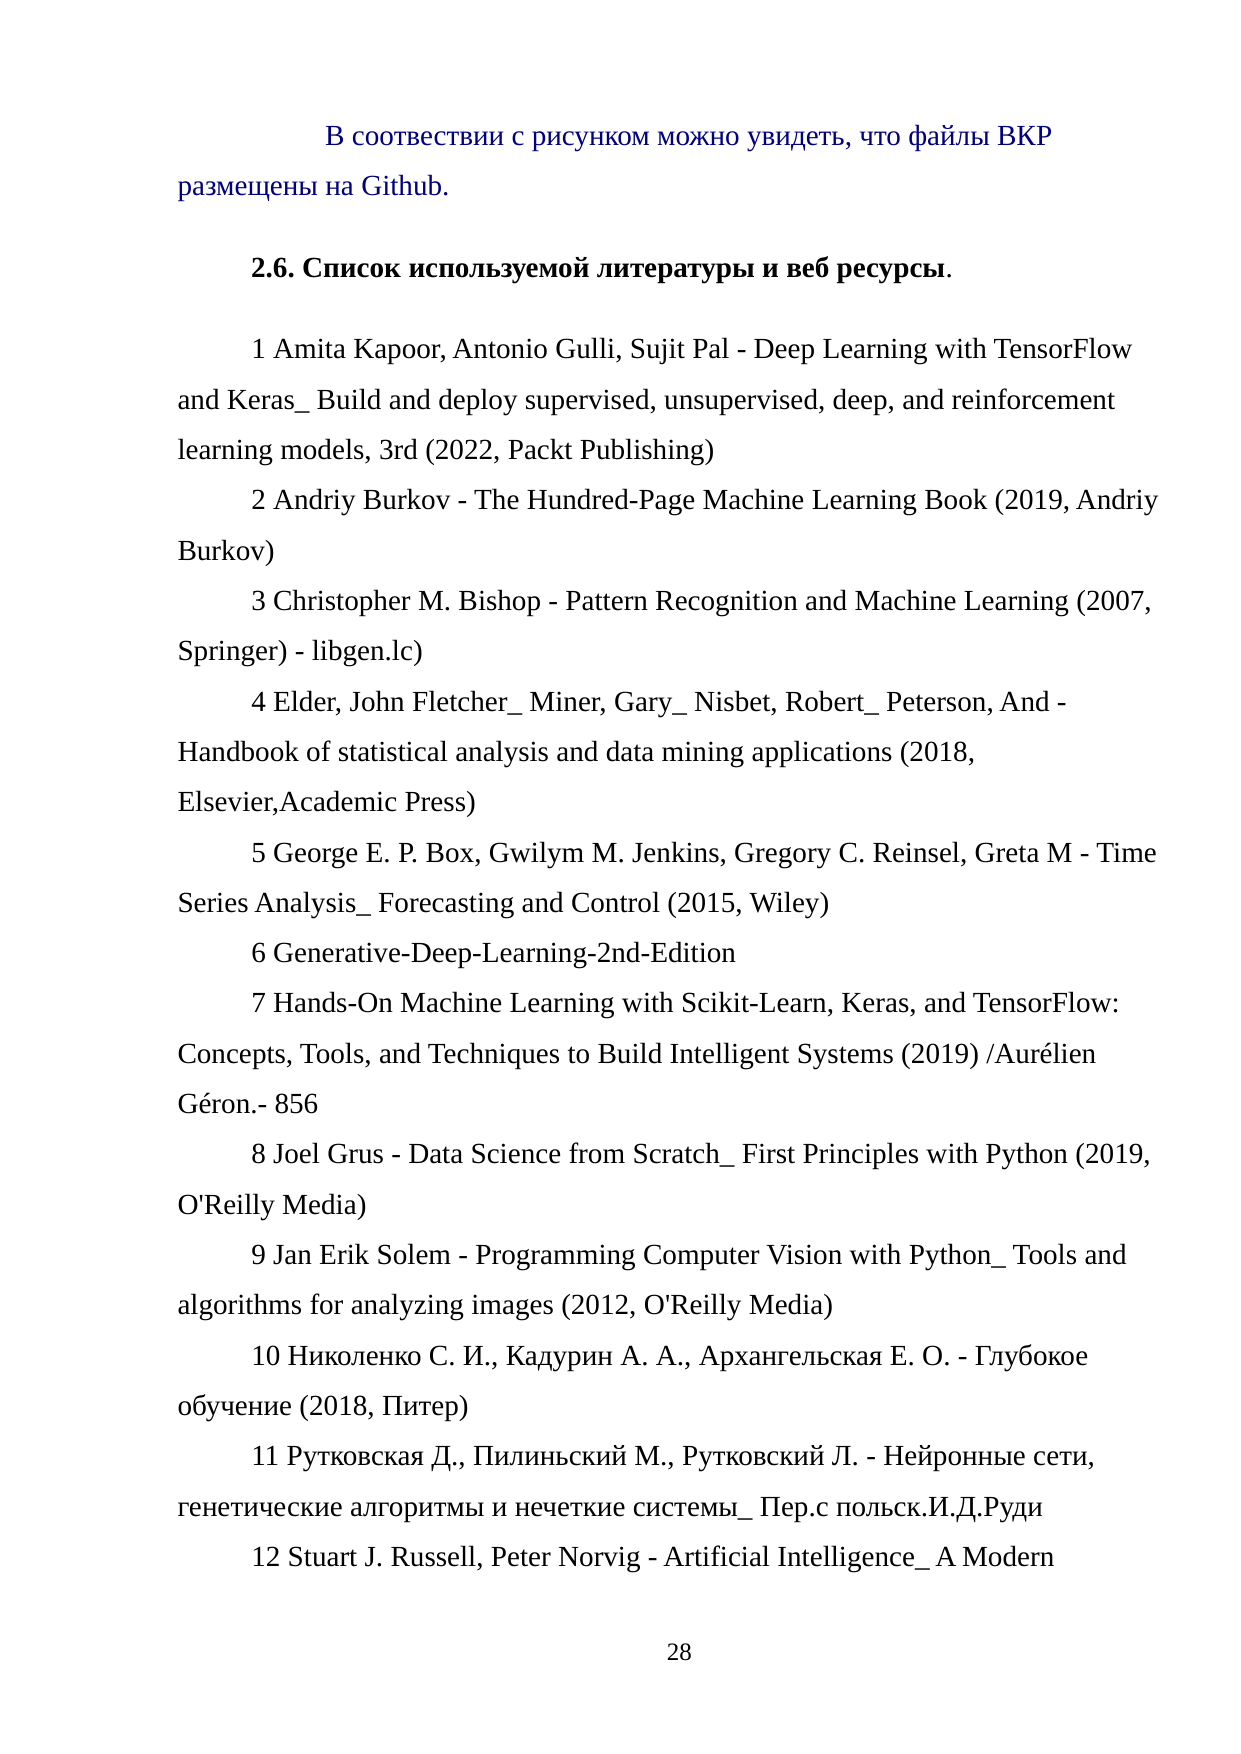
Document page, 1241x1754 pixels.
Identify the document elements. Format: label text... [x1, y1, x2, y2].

list Stuart J. Russell, Peter Norvig - Artificial Intelligence_ A Modern [177, 1539, 1181, 1573]
text В соотвествии с рисунком можно увидеть, что файлы ВКР размещены на Github. [177, 118, 1181, 202]
list Joel Grus - Data Science from Scratch_ First Principles with Python (2019, O'Reilly Media) [177, 1137, 1181, 1220]
list Рутковская Д., Пилиньский М., Рутковский Л. - Нейронные сети, генетические алгоритмы и нечеткие системы_ Пер.с польск.И.Д.Руди [177, 1438, 1181, 1522]
list Generative-Deep-Learning-2nd-Edition [177, 935, 1181, 969]
list Jan Erik Solem - Programming Computer Vision with Python_ Tools and algorithms for analyzing images (2012, O'Reilly Media) [177, 1237, 1181, 1321]
list Amita Kapoor, Antonio Gulli, Sujit Pal - Deep Learning with TensorFlow and Keras_ Build and deploy supervised, unsupervised, deep, and reinforcement learning models, 3rd (2022, Packt Publishing) [177, 332, 1181, 466]
list Elder, John Fletcher_ Miner, Gary_ Nisbet, Robert_ Peterson, And - Handbook of statistical analysis and data mining applications (2018, Elsevier,Academic Press) [177, 684, 1181, 818]
subtitle 2.6. Список используемой литературы и веб ресурсы. [214, 250, 1181, 283]
list Николенко С. И., Кадурин А. А., Архангельская Е. О. - Глубокое обучение (2018, Питер) [177, 1338, 1181, 1422]
list Andriy Burkov - The Hundred-Page Machine Learning Book (2019, Andriy Burkov) [177, 482, 1181, 566]
list Hands-On Machine Learning with Scikit-Learn, Keras, and TensorFlow: Concepts, Tools, and Techniques to Build Intelligent Systems (2019) /Aurélien Géron.- 856 [177, 986, 1181, 1120]
list George E. P. Box, Gwilym M. Jenkins, Gregory C. Reinsel, Greta M - Time Series Analysis_ Forecasting and Control (2015, Wiley) [177, 835, 1181, 918]
list Christopher M. Bishop - Pattern Recognition and Machine Learning (2007, Springer) - libgen.lc) [177, 583, 1181, 667]
